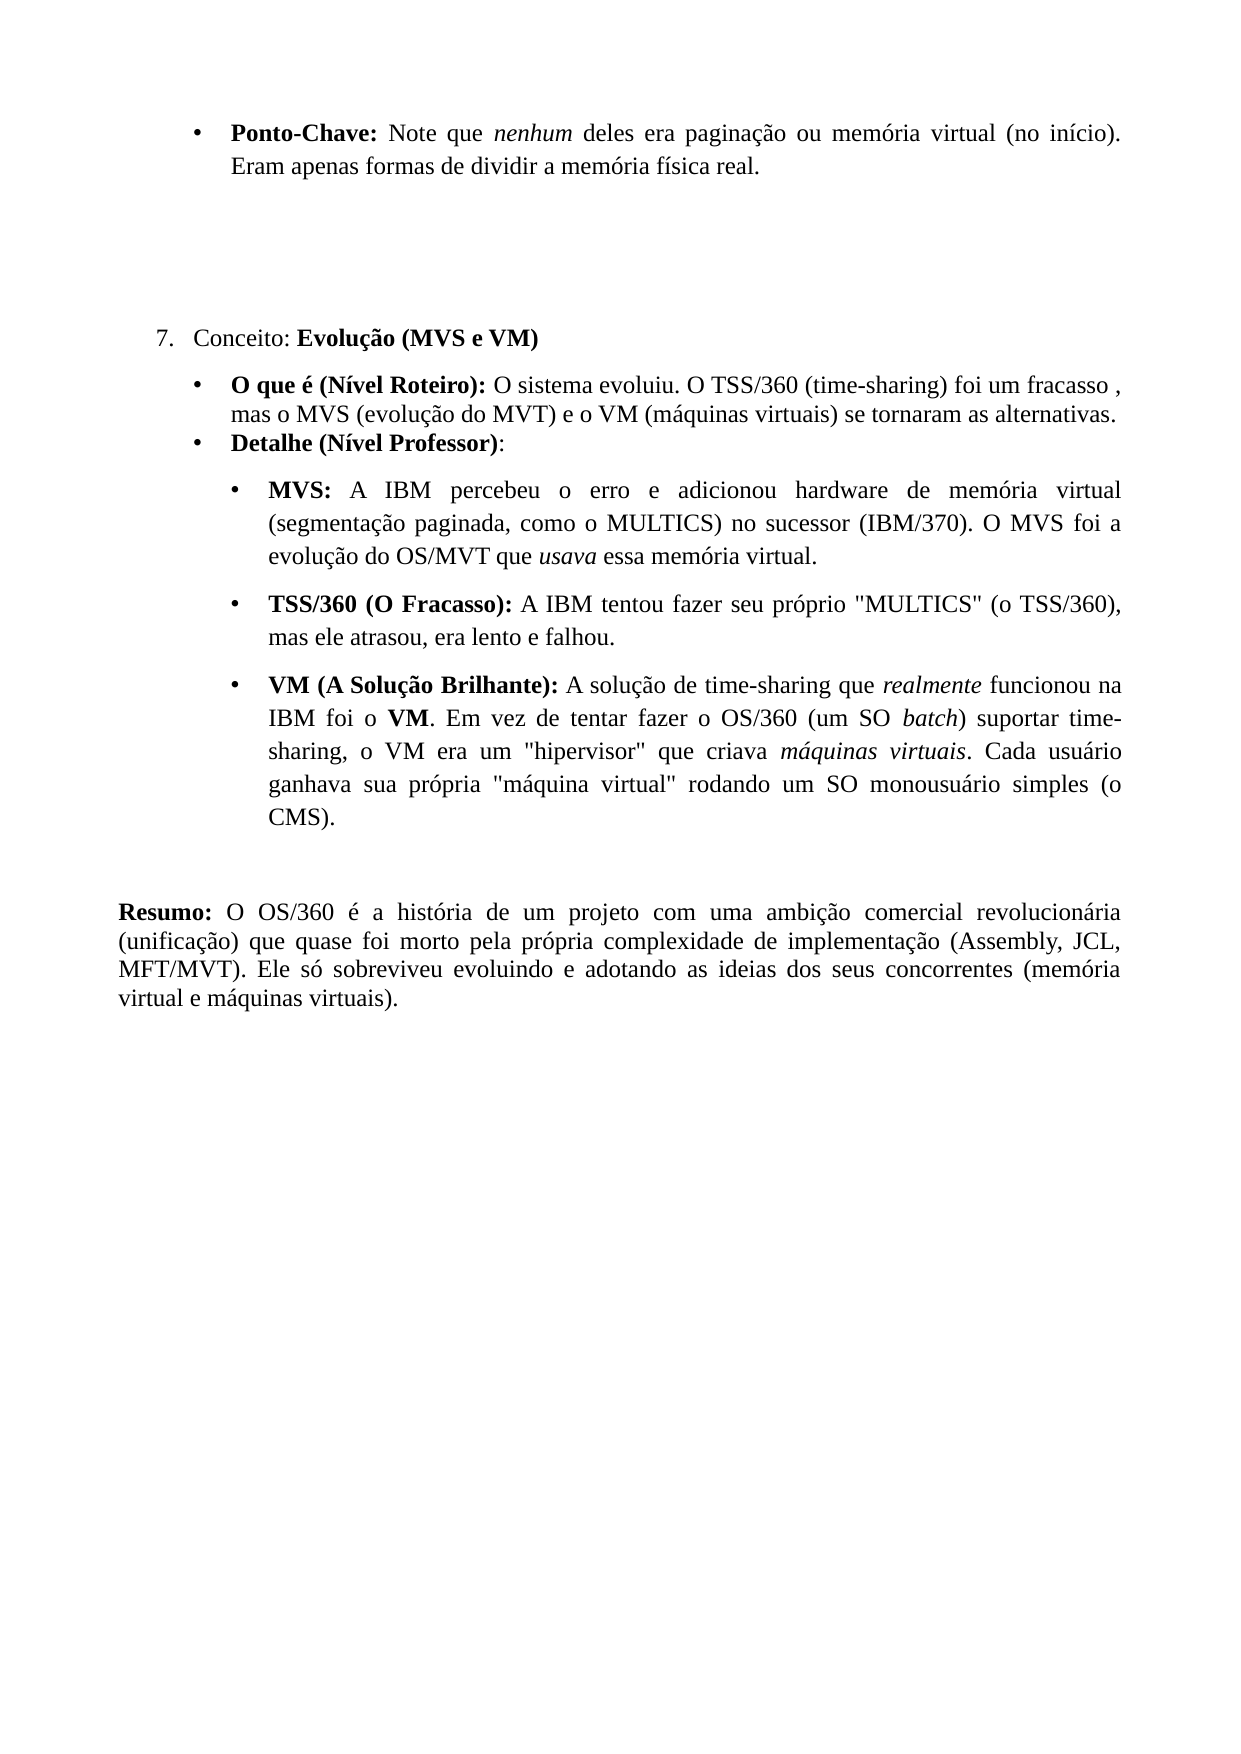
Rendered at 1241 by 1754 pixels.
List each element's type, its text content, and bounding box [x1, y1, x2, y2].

text Resumo: O OS/360 é a história de um projeto com uma ambição comercial revolucionária (unificação) que quase foi morto pela própria complexidade de implementação (Assembly, JCL, MFT/MVT). Ele só sobreviveu evoluindo e adotando as ideias dos seus concorrentes (memória virtual e máquinas virtuais). [118, 897, 1122, 1012]
list TSS/360 (O Fracasso): A IBM tentou fazer seu próprio "MULTICS" (o TSS/360), mas ele atrasou, era lento e falhou. [231, 589, 1122, 651]
list Ponto-Chave: Note que nenhum deles era paginação ou memória virtual (no início). Eram apenas formas de dividir a memória física real. [193, 118, 1122, 180]
list O que é (Nível Roteiro): O sistema evoluiu. O TSS/360 (time-sharing) foi um fracasso , mas o MVS (evolução do MVT) e o VM (máquinas virtuais) se tornaram as alternativas. [193, 370, 1122, 428]
list Detalhe (Nível Professor): [193, 428, 1122, 457]
list VM (A Solução Brilhante): A solução de time-sharing que realmente funcionou na IBM foi o VM. Em vez de tentar fazer o OS/360 (um SO batch) suportar time-sharing, o VM era um "hipervisor" que criava máquinas virtuais. Cada usuário ganhava sua própria "máquina virtual" rodando um SO monousuário simples (o CMS). [231, 670, 1122, 831]
list Conceito: Evolução (MVS e VM) [156, 323, 1122, 351]
list MVS: A IBM percebeu o erro e adicionou hardware de memória virtual (segmentação paginada, como o MULTICS) no sucessor (IBM/370). O MVS foi a evolução do OS/MVT que usava essa memória virtual. [231, 475, 1122, 570]
